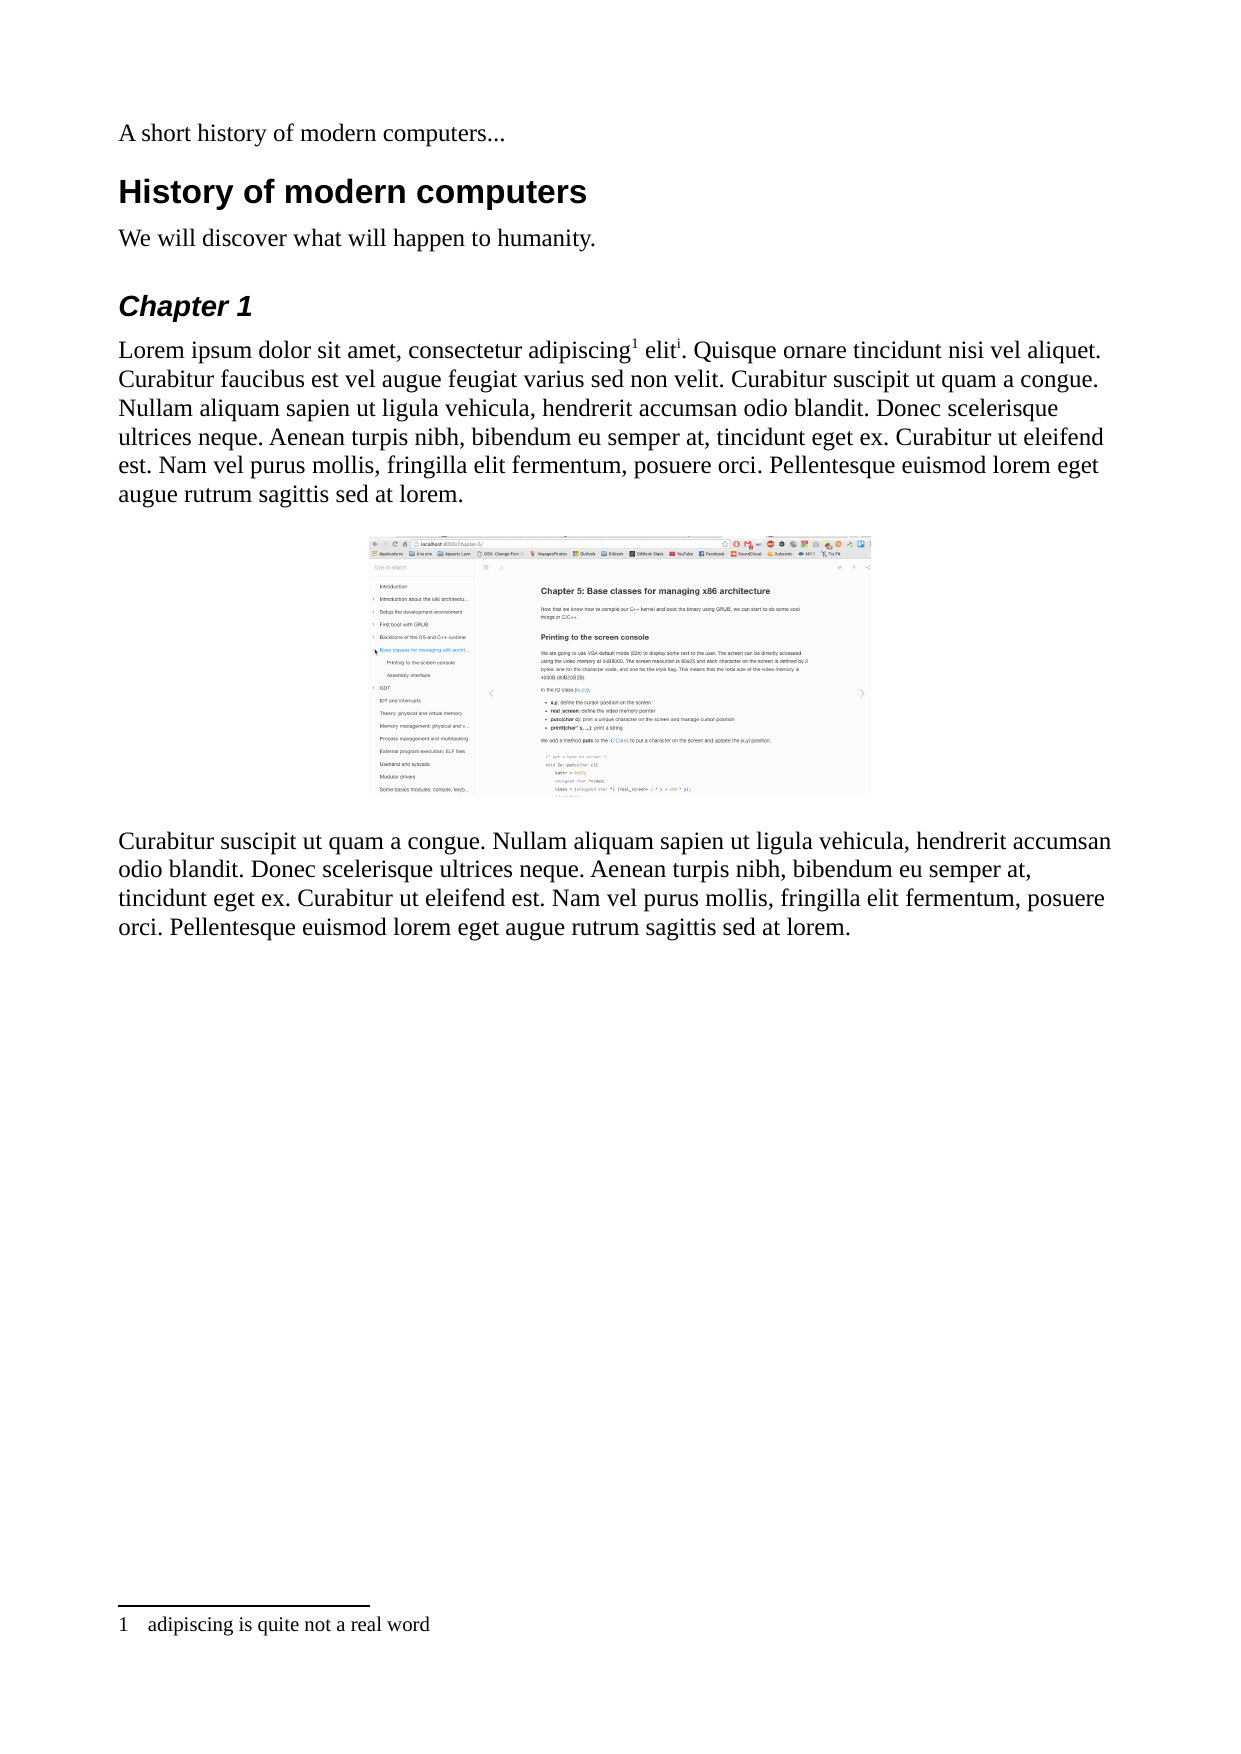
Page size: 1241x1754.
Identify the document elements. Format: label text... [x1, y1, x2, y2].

subtitle History of modern computers [118, 172, 1122, 211]
text Lorem ipsum dolor sit amet, consectetur adipiscing elit. Quisque ornare tincidunt nisi vel aliquet. Curabitur faucibus est vel augue feugiat varius sed non velit. Curabitur suscipit ut quam a congue. Nullam aliquam sapien ut ligula vehicula, hendrerit accumsan odio blandit. Donec scelerisque ultrices neque. Aenean turpis nibh, bibendum eu semper at, tincidunt eget ex. Curabitur ut eleifend est. Nam vel purus mollis, fringilla elit fermentum, posuere orci. Pellentesque euismod lorem eget augue rutrum sagittis sed at lorem. [118, 335, 1122, 508]
picture [369, 536, 872, 797]
text Curabitur suscipit ut quam a congue. Nullam aliquam sapien ut ligula vehicula, hendrerit accumsan odio blandit. Donec scelerisque ultrices neque. Aenean turpis nibh, bibendum eu semper at, tincidunt eget ex. Curabitur ut eleifend est. Nam vel purus mollis, fringilla elit fermentum, posuere orci. Pellentesque euismod lorem eget augue rutrum sagittis sed at lorem. [118, 826, 1122, 941]
text A short history of modern computers... [118, 118, 1122, 147]
subtitle Chapter 1 [118, 289, 1122, 323]
text We will discover what will happen to humanity. [118, 223, 1122, 252]
text adipiscing is quite not a real word [118, 1612, 1122, 1636]
